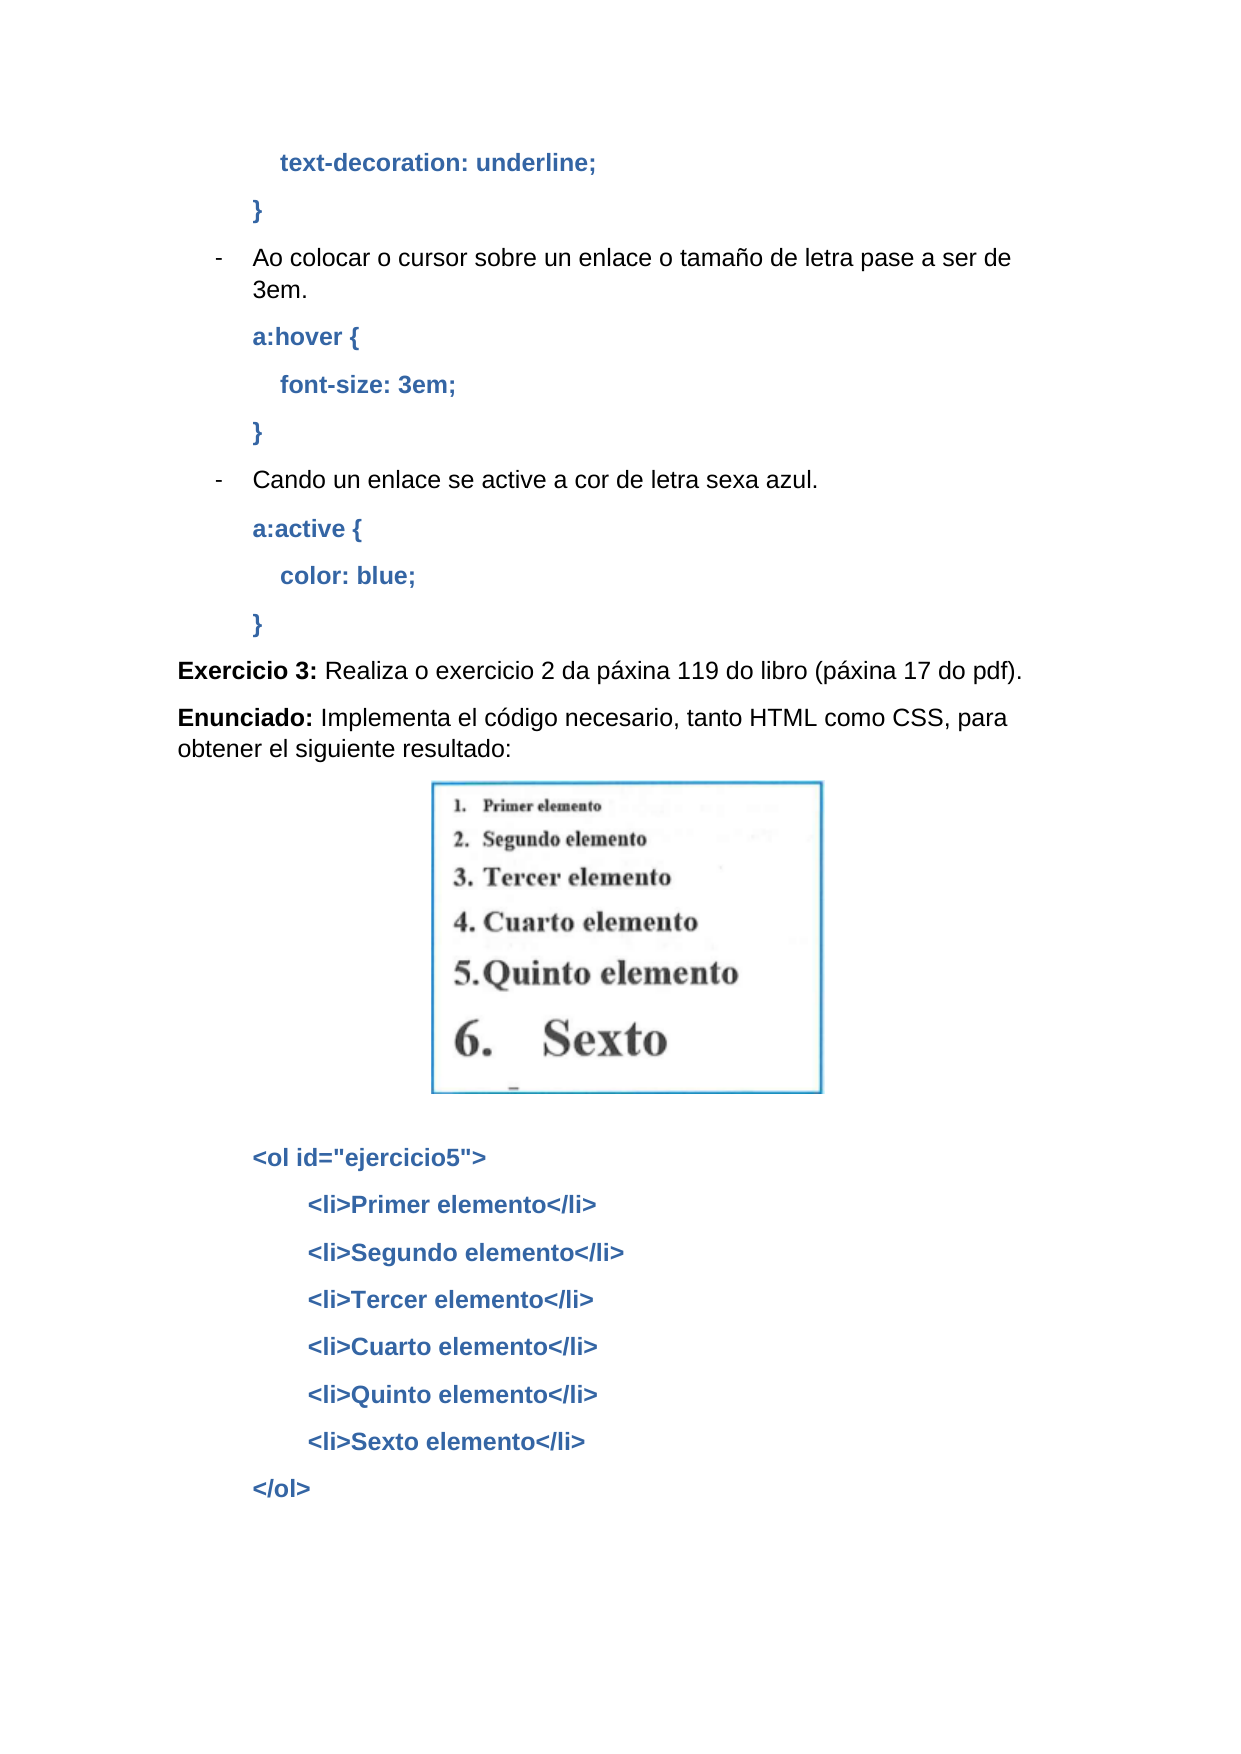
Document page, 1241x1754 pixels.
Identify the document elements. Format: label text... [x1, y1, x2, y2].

list font-size: 3em; [252, 370, 1063, 398]
list <li>Sexto elemento</li> [252, 1427, 1063, 1456]
list } [252, 608, 1063, 637]
list </ol> [252, 1474, 1063, 1503]
list color: blue; [252, 561, 1063, 590]
list a:active { [252, 514, 1063, 542]
list <li>Cuarto elemento</li> [252, 1332, 1063, 1361]
list <li>Primer elemento</li> [252, 1190, 1063, 1219]
list } [252, 417, 1063, 446]
text Exercicio 3: Realiza o exercicio 2 da páxina 119 do libro (páxina 17 do pdf). [177, 656, 1063, 685]
list <ol id="ejercicio5"> [252, 1143, 1063, 1171]
list Ao colocar o cursor sobre un enlace o tamaño de letra pase a ser de 3em. [215, 242, 1063, 304]
list } [252, 195, 1063, 224]
list <li>Tercer elemento</li> [252, 1285, 1063, 1314]
list <li>Quinto elemento</li> [252, 1380, 1063, 1408]
list text-decoration: underline; [252, 148, 1063, 176]
list Cando un enlace se active a cor de letra sexa azul. [215, 464, 1063, 495]
list a:hover { [252, 322, 1063, 351]
text Enunciado: Implementa el código necesario, tanto HTML como CSS, para obtener el siguiente resultado: [177, 703, 1063, 763]
picture [431, 780, 825, 1094]
list <li>Segundo elemento</li> [252, 1237, 1063, 1266]
